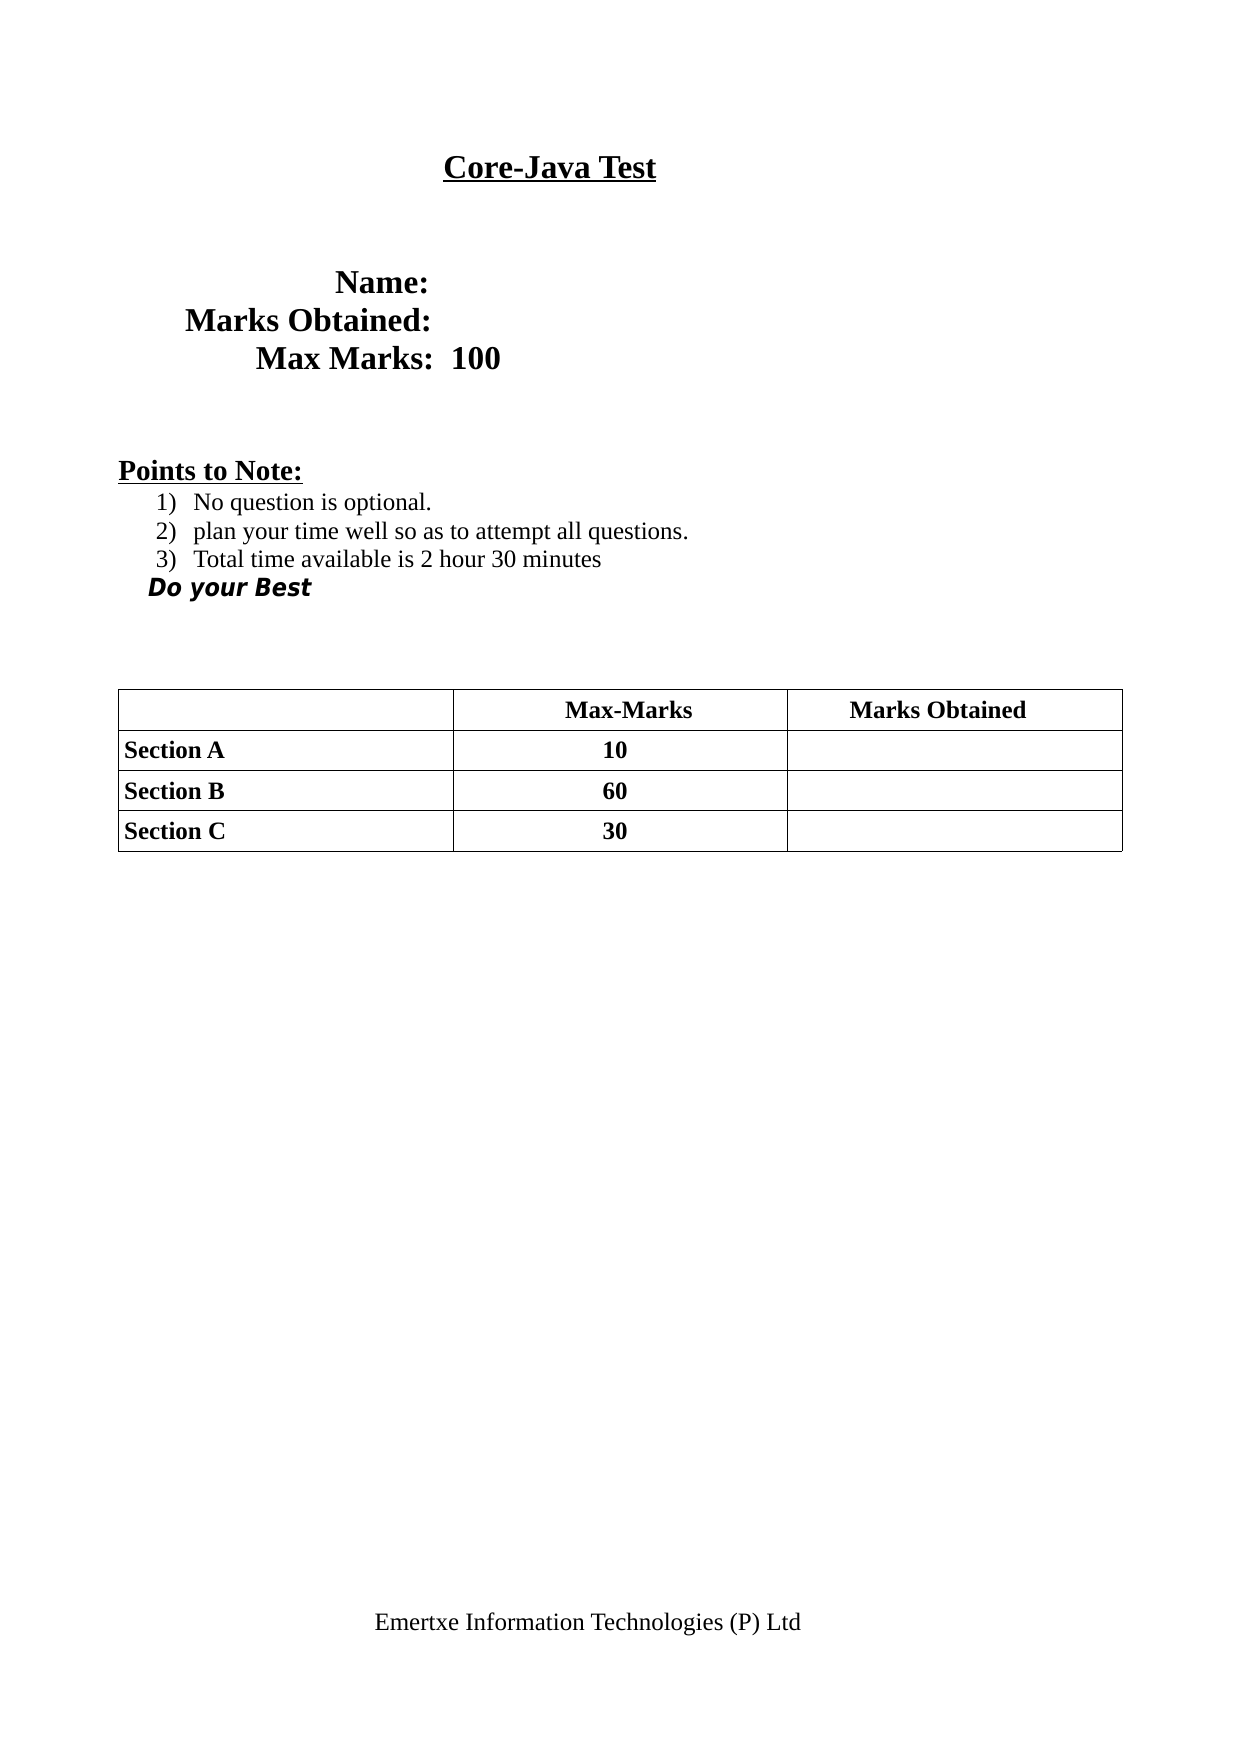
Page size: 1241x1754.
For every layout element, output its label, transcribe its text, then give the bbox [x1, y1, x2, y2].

table_cell [788, 731, 1122, 770]
table_header Max-Marks [454, 690, 787, 729]
table_cell Section B [119, 771, 453, 810]
text Do your Best [118, 573, 1122, 603]
table_cell 60 [454, 771, 787, 810]
table_cell Section A [119, 731, 453, 770]
text Core-Java Test [118, 147, 1122, 185]
table_cell 10 [454, 731, 787, 770]
table_header Marks Obtained [788, 690, 1122, 729]
table_cell [788, 811, 1122, 851]
text Name: [118, 262, 1122, 300]
table_header [119, 690, 453, 729]
text Points to Note: [118, 453, 1122, 487]
list No question is optional. [156, 487, 1122, 516]
text Marks Obtained: [118, 300, 1122, 338]
text Max Marks: 100 [118, 338, 1122, 377]
list Total time available is 2 hour 30 minutes [156, 544, 1122, 573]
list plan your time well so as to attempt all questions. [156, 516, 1122, 544]
table_cell Section C [119, 811, 453, 851]
table_cell [788, 771, 1122, 810]
table_cell 30 [454, 811, 787, 851]
